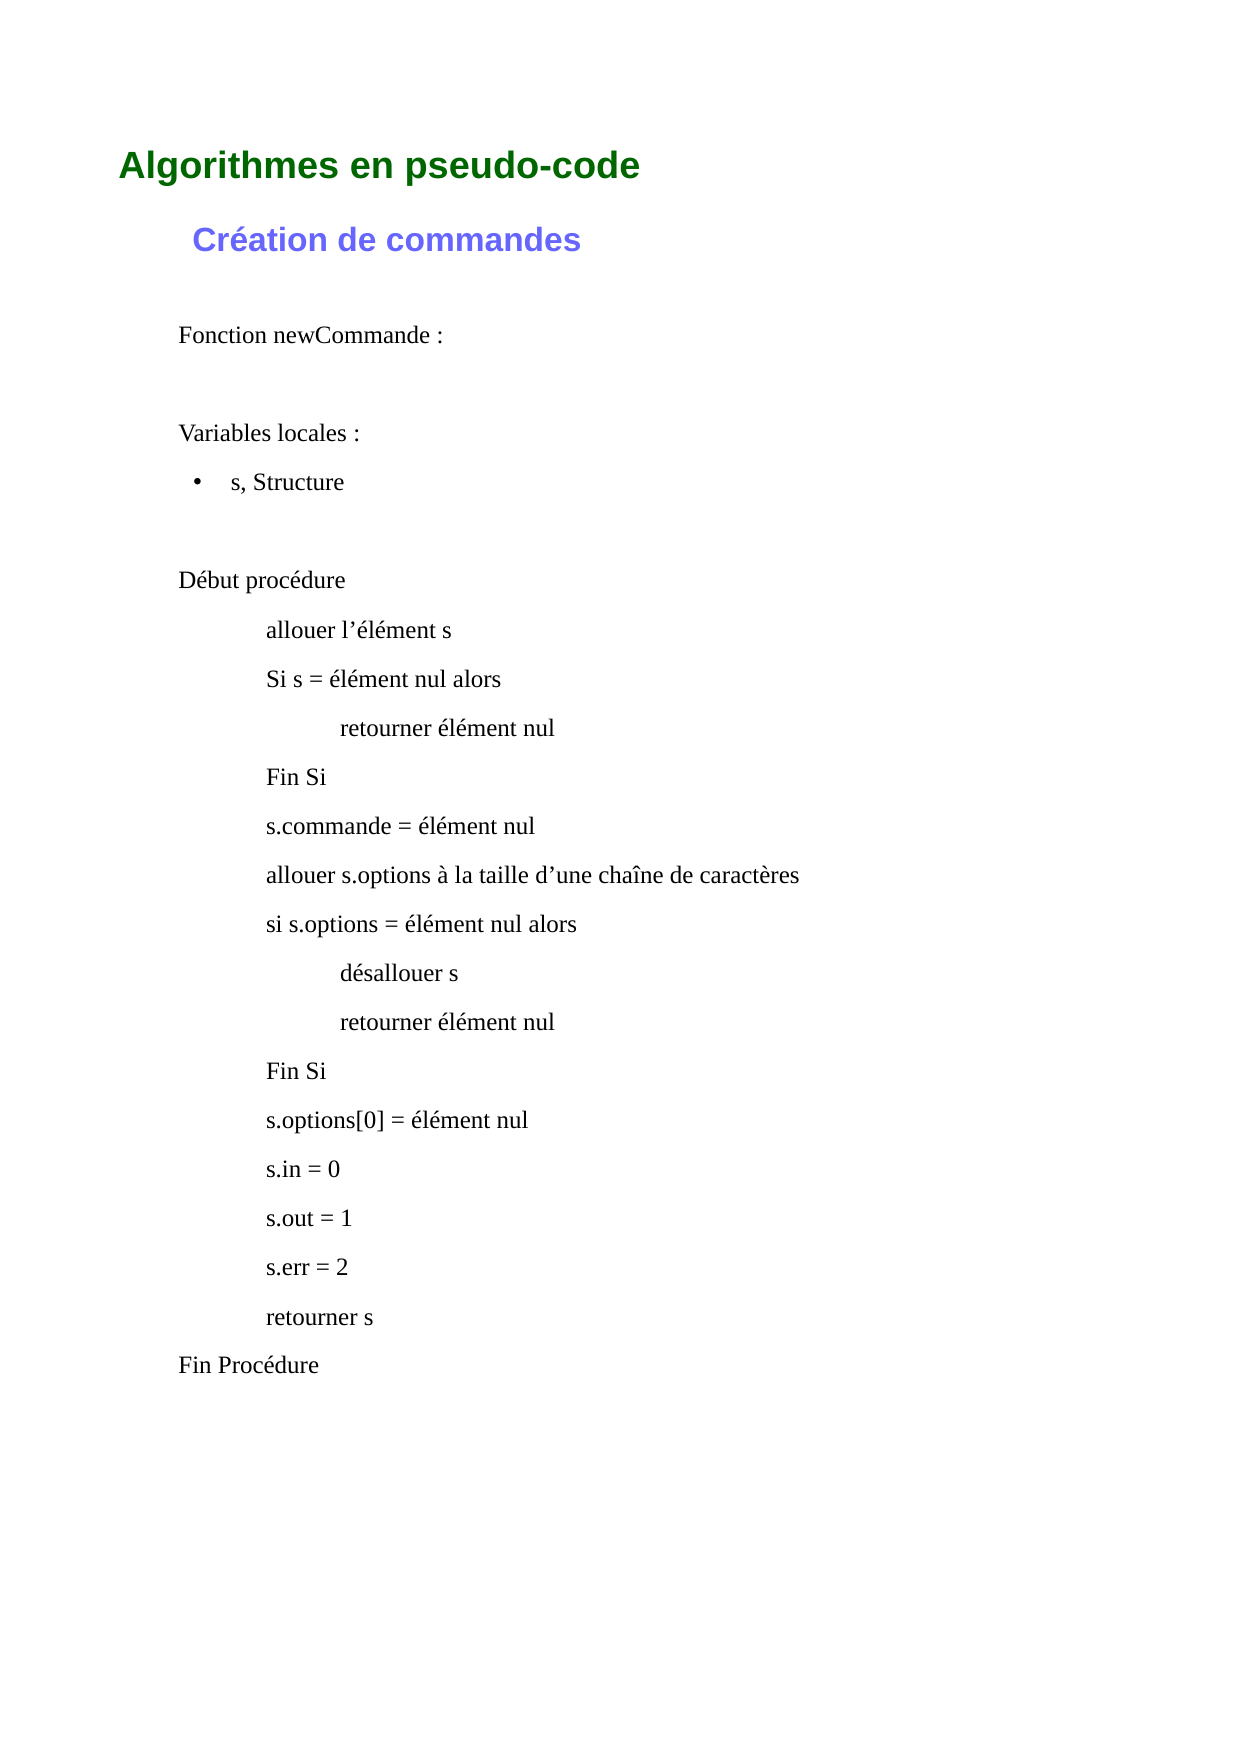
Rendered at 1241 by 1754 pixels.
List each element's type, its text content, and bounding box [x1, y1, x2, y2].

text allouer s.options à la taille d’une chaîne de caractères [118, 860, 1122, 889]
text s.out = 1 [118, 1203, 1122, 1232]
text Fin Si [118, 1056, 1122, 1085]
list s, Structure [193, 467, 1122, 496]
text retourner s [118, 1302, 1122, 1330]
text Fin Si [118, 762, 1122, 791]
text s.options[0] = élément nul [118, 1105, 1122, 1134]
text allouer l’élément s [118, 615, 1122, 643]
text Fonction newCommande : [118, 320, 1122, 349]
text désallouer s [118, 958, 1122, 987]
text Si s = élément nul alors [118, 664, 1122, 692]
text Variables locales : [118, 418, 1122, 447]
subtitle Création de commandes [118, 220, 1122, 259]
subtitle Algorithmes en pseudo-code [118, 143, 1122, 187]
text s.in = 0 [118, 1154, 1122, 1183]
text s.err = 2 [118, 1252, 1122, 1281]
text s.commande = élément nul [118, 811, 1122, 840]
text Début procédure [118, 566, 1122, 594]
text retourner élément nul [118, 1007, 1122, 1036]
text retourner élément nul [118, 713, 1122, 742]
text si s.options = élément nul alors [118, 909, 1122, 938]
text Fin Procédure [118, 1351, 1122, 1379]
